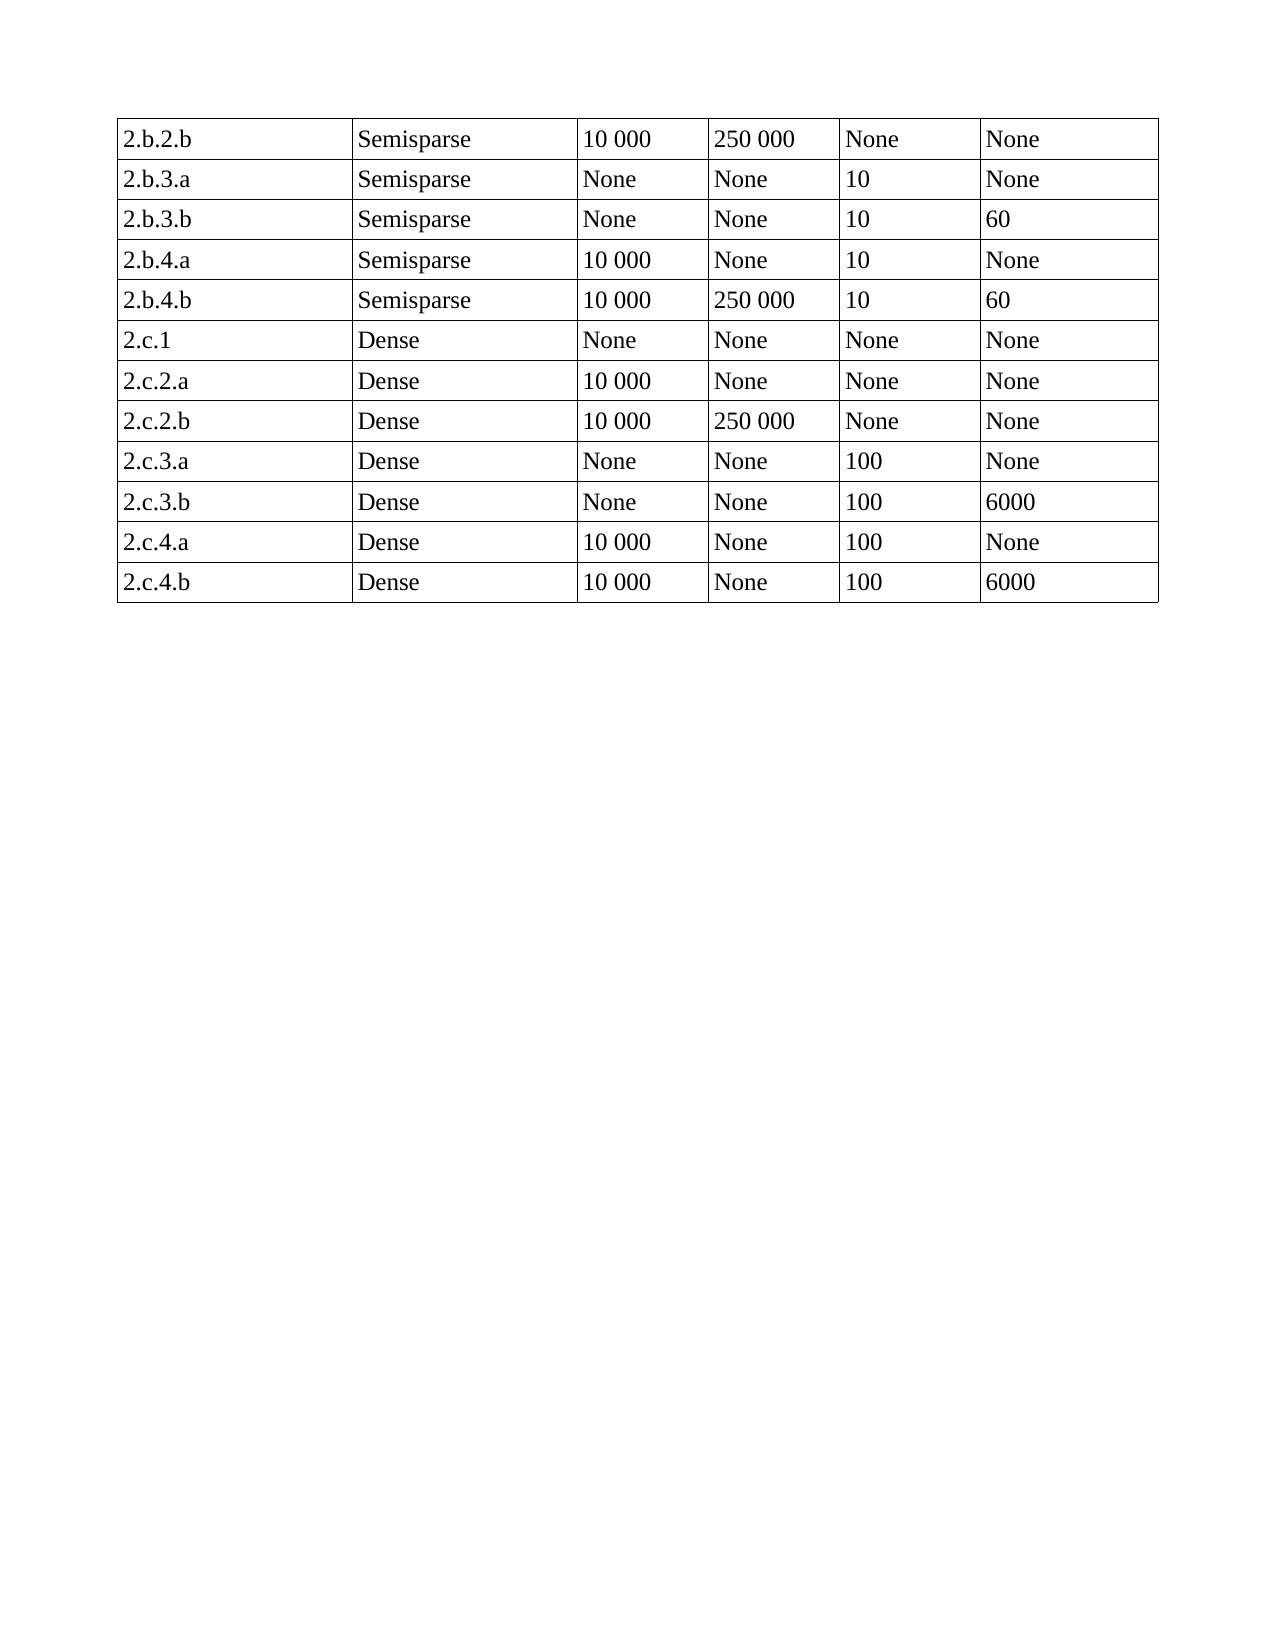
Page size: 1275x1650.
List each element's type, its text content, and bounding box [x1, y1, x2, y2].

table_cell 2.c.3.b [118, 482, 352, 521]
table_cell 2.c.2.b [118, 401, 352, 441]
table_cell Dense [353, 563, 577, 602]
table_cell None [981, 522, 1158, 562]
table_cell None [840, 361, 980, 400]
table_cell None [709, 482, 839, 521]
table_cell 2.b.3.b [118, 200, 352, 239]
table_cell None [981, 321, 1158, 360]
table_cell 60 [981, 200, 1158, 239]
table_cell 2.b.2.b [118, 119, 352, 158]
table_cell Semisparse [353, 160, 577, 199]
table_cell 100 [840, 482, 980, 521]
table_cell None [709, 240, 839, 279]
table_cell None [709, 361, 839, 400]
table_cell 10 [840, 200, 980, 239]
table_cell 10 000 [578, 563, 708, 602]
table_cell 6000 [981, 482, 1158, 521]
table_cell 100 [840, 563, 980, 602]
table_cell Dense [353, 442, 577, 481]
table_cell 2.c.3.a [118, 442, 352, 481]
table_cell Semisparse [353, 119, 577, 158]
table_cell None [578, 442, 708, 481]
table_cell 2.b.3.a [118, 160, 352, 199]
table_cell 10 [840, 240, 980, 279]
table_cell 250 000 [709, 119, 839, 158]
table_cell None [709, 442, 839, 481]
table_cell None [709, 522, 839, 562]
table_cell Semisparse [353, 280, 577, 320]
table_cell 10 000 [578, 280, 708, 320]
table_cell Dense [353, 401, 577, 441]
table_cell None [981, 160, 1158, 199]
table_cell 2.b.4.a [118, 240, 352, 279]
table_cell None [709, 160, 839, 199]
table_cell None [709, 563, 839, 602]
table_cell 10 000 [578, 240, 708, 279]
table_cell None [709, 321, 839, 360]
table_cell Semisparse [353, 200, 577, 239]
table_cell Dense [353, 482, 577, 521]
table_cell 10 [840, 160, 980, 199]
table_cell 2.c.2.a [118, 361, 352, 400]
table_cell None [981, 240, 1158, 279]
table_cell None [578, 482, 708, 521]
table_cell 100 [840, 522, 980, 562]
table_cell 10 [840, 280, 980, 320]
table_cell 2.c.4.a [118, 522, 352, 562]
table_cell 2.c.1 [118, 321, 352, 360]
table_cell Dense [353, 361, 577, 400]
table_cell 10 000 [578, 401, 708, 441]
table_cell 10 000 [578, 119, 708, 158]
table_cell 100 [840, 442, 980, 481]
table_cell 250 000 [709, 401, 839, 441]
table_cell None [840, 321, 980, 360]
table_cell None [981, 401, 1158, 441]
table_cell Dense [353, 321, 577, 360]
table_cell None [840, 119, 980, 158]
table_cell 250 000 [709, 280, 839, 320]
table_cell 10 000 [578, 522, 708, 562]
table_cell 2.c.4.b [118, 563, 352, 602]
table_cell 2.b.4.b [118, 280, 352, 320]
table_cell 60 [981, 280, 1158, 320]
table_cell None [578, 200, 708, 239]
table_cell Semisparse [353, 240, 577, 279]
table_cell None [981, 361, 1158, 400]
table_cell None [981, 119, 1158, 158]
table_cell None [578, 160, 708, 199]
table_cell 10 000 [578, 361, 708, 400]
table_cell None [709, 200, 839, 239]
table_cell None [578, 321, 708, 360]
table_cell None [840, 401, 980, 441]
table_cell 6000 [981, 563, 1158, 602]
table_cell Dense [353, 522, 577, 562]
table_cell None [981, 442, 1158, 481]
